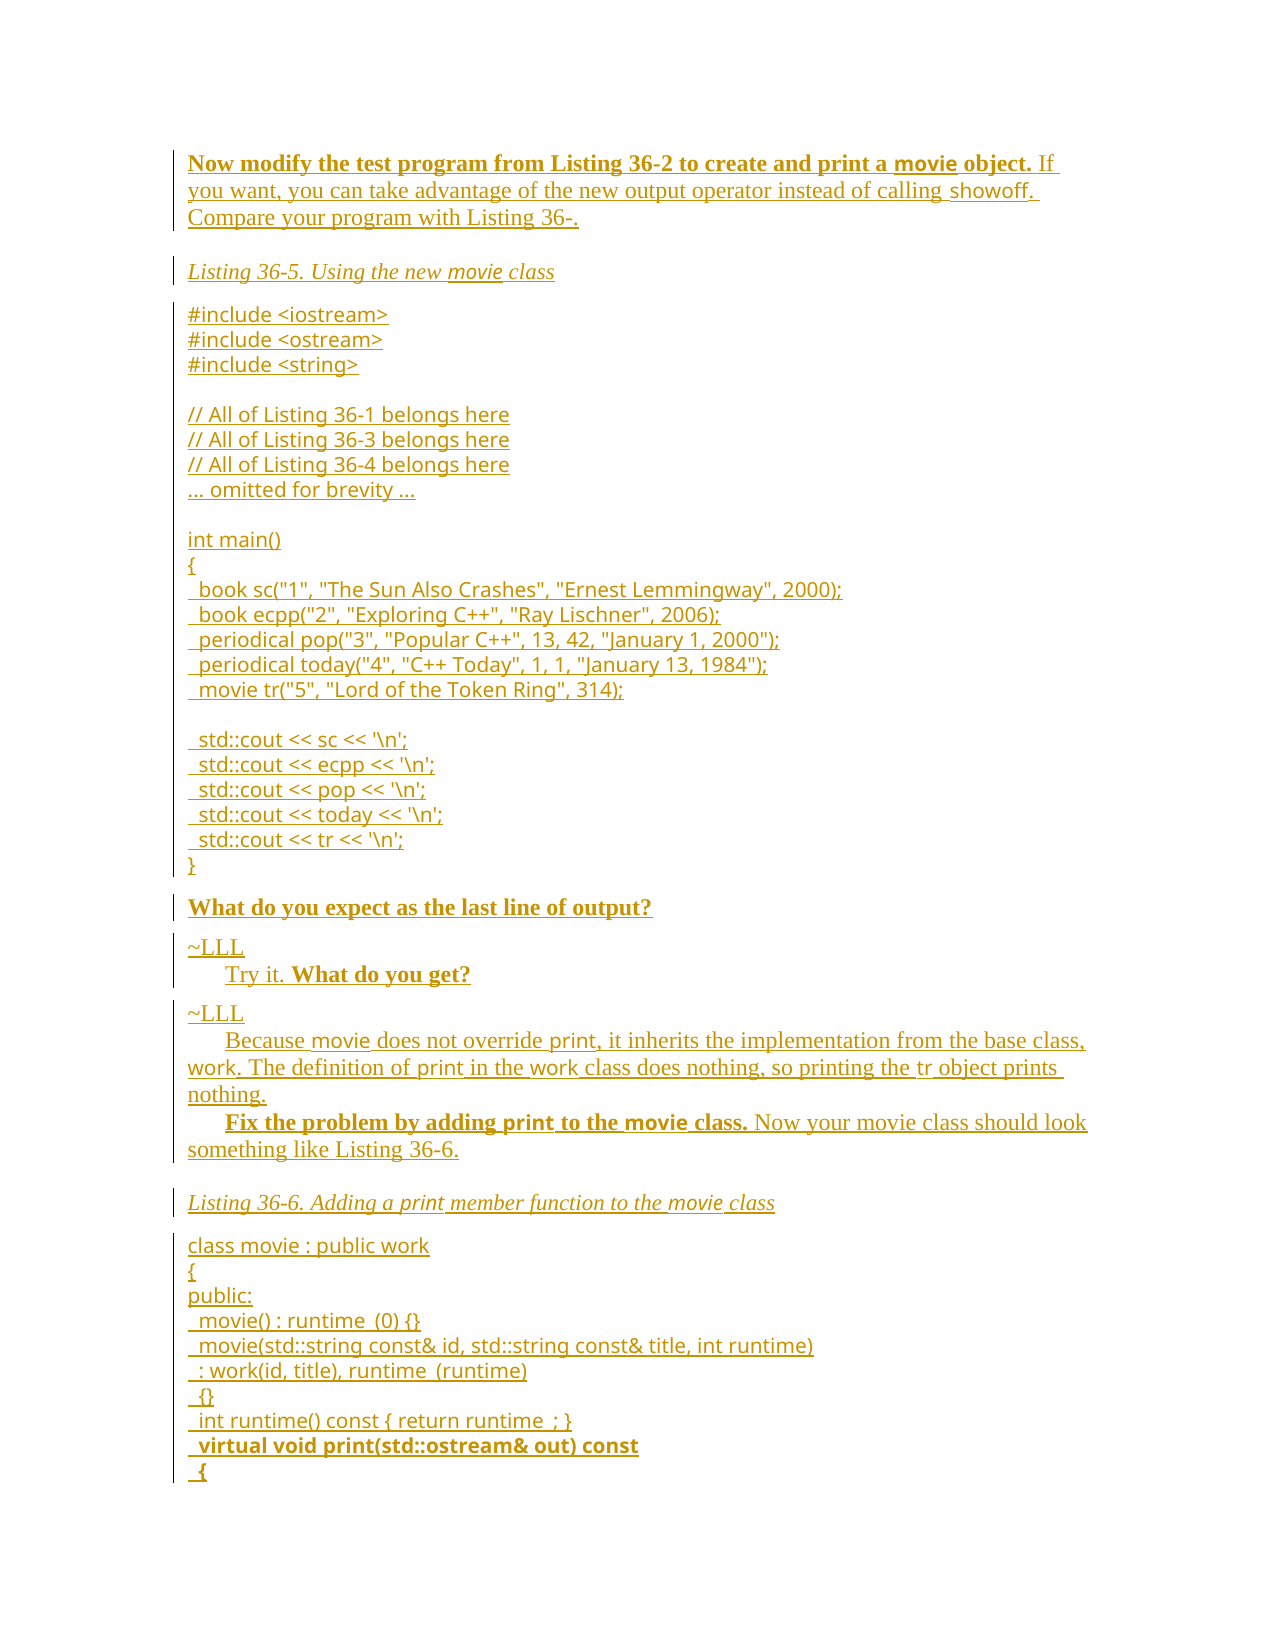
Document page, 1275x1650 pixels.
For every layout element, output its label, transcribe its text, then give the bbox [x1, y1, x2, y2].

text movie tr("5", "Lord of the Token Ring", 314); [187, 677, 1072, 702]
text Fix the problem by adding print to the movie class. Now your movie class should look something like Listing 36-6. [187, 1108, 1087, 1162]
text Listing 36-6. Adding a print member function to the movie class [187, 1187, 1087, 1217]
text std::cout << today << '\n'; [187, 802, 1072, 827]
text ... omitted for brevity ... [187, 477, 1072, 502]
text std::cout << tr << '\n'; [187, 827, 1072, 852]
text public: [187, 1283, 1072, 1308]
text class movie : public work [187, 1233, 1072, 1258]
text Because movie does not override print, it inherits the implementation from the base class, work. The definition of print in the work class does nothing, so printing the tr object prints nothing. [187, 1027, 1087, 1108]
text movie() : runtime_(0) {} [187, 1308, 1072, 1333]
text ~LLL [187, 1000, 1087, 1027]
text movie(std::string const& id, std::string const& title, int runtime) [187, 1333, 1072, 1358]
text // All of Listing 36-3 belongs here [187, 427, 1072, 452]
text std::cout << sc << '\n'; [187, 727, 1072, 752]
text { [187, 1258, 1072, 1283]
text Try it. What do you get? [187, 960, 1087, 987]
text #include <string> [187, 352, 1072, 377]
text periodical today("4", "C++ Today", 1, 1, "January 13, 1984"); [187, 652, 1072, 677]
text std::cout << pop << '\n'; [187, 777, 1072, 802]
text { [187, 552, 1072, 577]
text book ecpp("2", "Exploring C++", "Ray Lischner", 2006); [187, 602, 1072, 627]
text { [187, 1458, 1072, 1483]
text {} [187, 1383, 1072, 1408]
text periodical pop("3", "Popular C++", 13, 42, "January 1, 2000"); [187, 627, 1072, 652]
text // All of Listing 36-1 belongs here [187, 402, 1072, 427]
text Listing 36-5. Using the new movie class [187, 256, 1087, 285]
text ~LLL [187, 933, 1087, 960]
text int main() [187, 527, 1072, 552]
text } [187, 852, 1072, 877]
text std::cout << ecpp << '\n'; [187, 752, 1072, 777]
text int runtime() const { return runtime_; } [187, 1408, 1072, 1433]
text Now modify the test program from Listing 36-2 to create and print a movie object. If you want, you can take advantage of the new output operator instead of calling showoff. Compare your program with Listing 36-. [187, 150, 1087, 231]
text #include <iostream> [187, 302, 1072, 327]
text virtual void print(std::ostream& out) const [187, 1433, 1072, 1458]
text // All of Listing 36-4 belongs here [187, 452, 1072, 477]
text What do you expect as the last line of output? [187, 894, 1087, 921]
text #include <ostream> [187, 327, 1072, 352]
text : work(id, title), runtime_(runtime) [187, 1358, 1072, 1383]
text book sc("1", "The Sun Also Crashes", "Ernest Lemmingway", 2000); [187, 577, 1072, 602]
